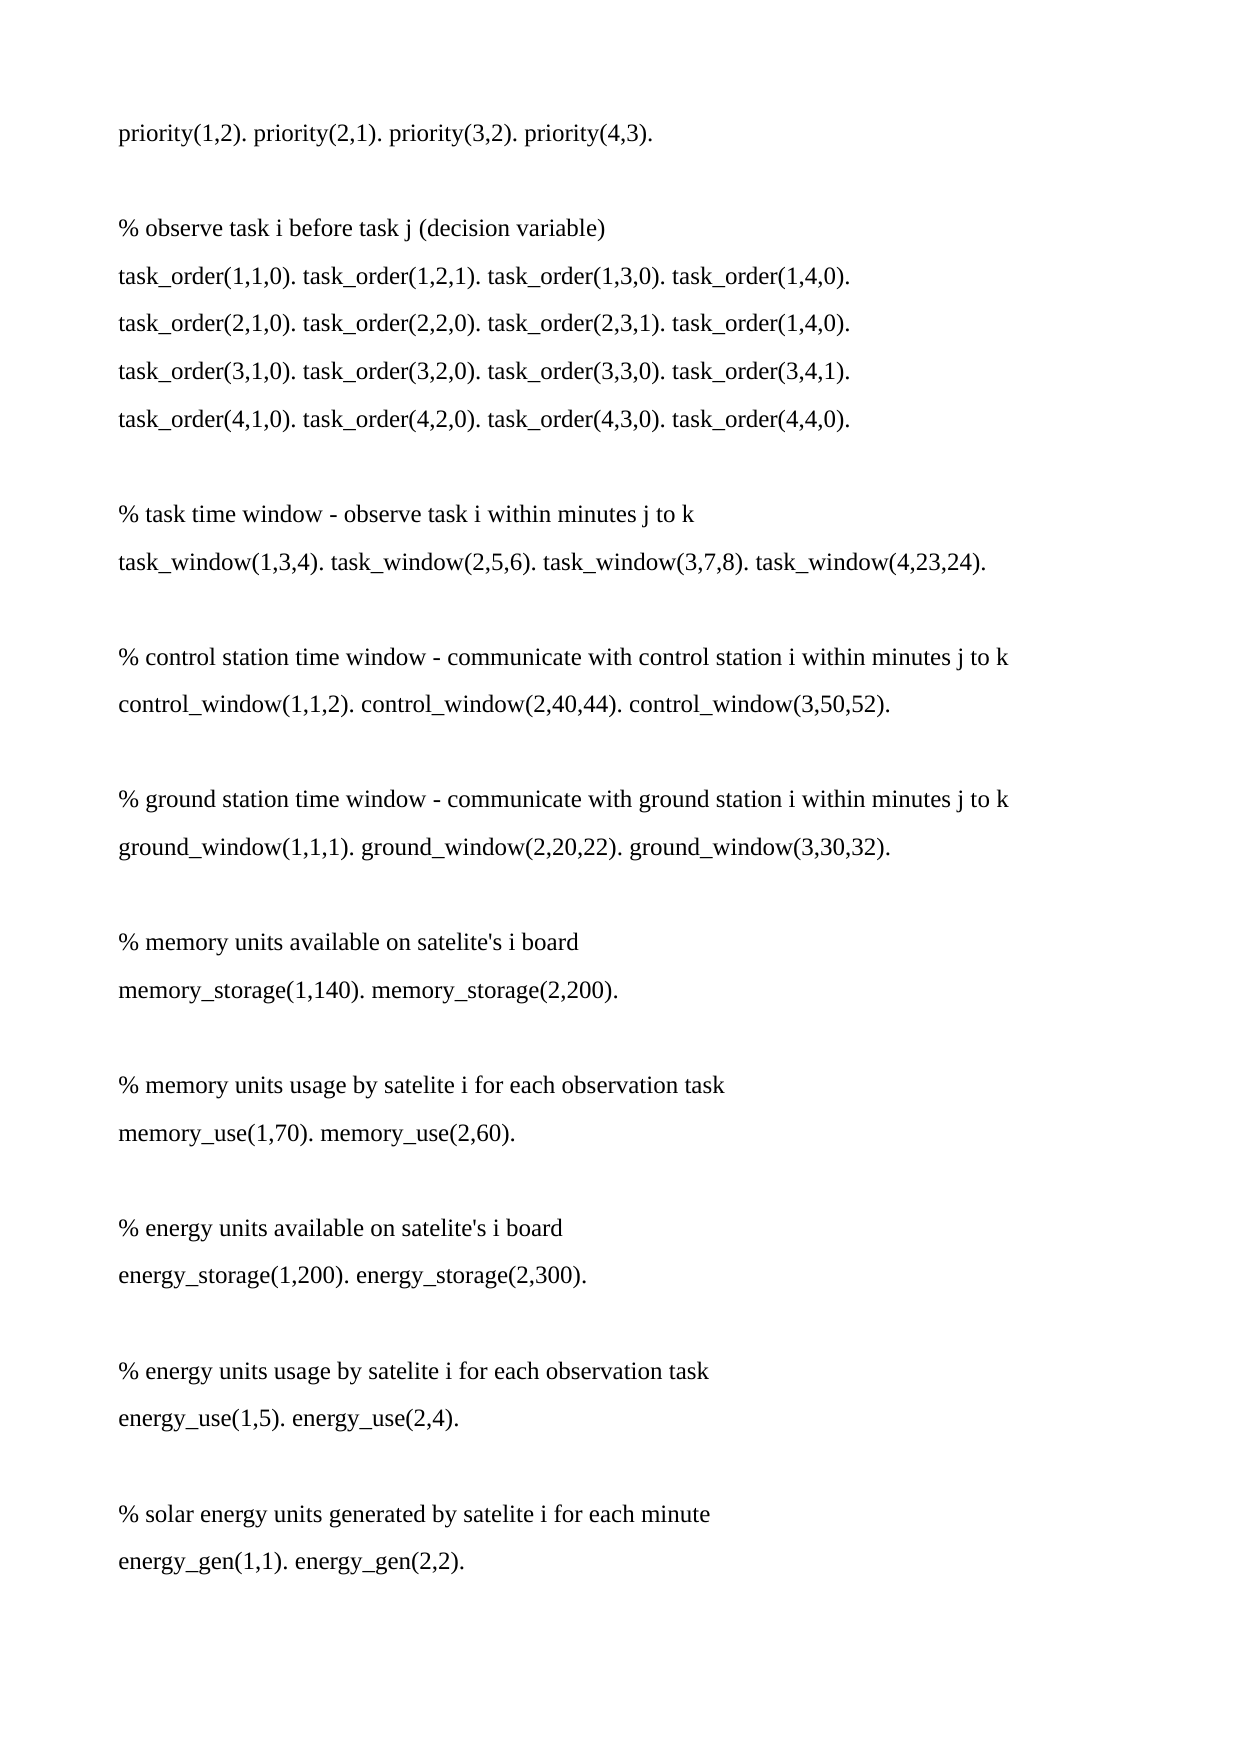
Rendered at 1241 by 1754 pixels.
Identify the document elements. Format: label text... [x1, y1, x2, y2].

text task_window(1,3,4). task_window(2,5,6). task_window(3,7,8). task_window(4,23,24). [118, 547, 1122, 575]
text % solar energy units generated by satelite i for each minute [118, 1499, 1122, 1527]
text % task time window - observe task i within minutes j to k [118, 499, 1122, 528]
text energy_storage(1,200). energy_storage(2,300). [118, 1261, 1122, 1289]
text task_order(1,1,0). task_order(1,2,1). task_order(1,3,0). task_order(1,4,0). [118, 261, 1122, 290]
text % memory units available on satelite's i board [118, 927, 1122, 956]
text % energy units available on satelite's i board [118, 1213, 1122, 1242]
text ground_window(1,1,1). ground_window(2,20,22). ground_window(3,30,32). [118, 832, 1122, 861]
text memory_storage(1,140). memory_storage(2,200). [118, 975, 1122, 1004]
text priority(1,2). priority(2,1). priority(3,2). priority(4,3). [118, 118, 1122, 147]
text % ground station time window - communicate with ground station i within minutes j to k [118, 784, 1122, 813]
text % observe task i before task j (decision variable) [118, 213, 1122, 242]
text memory_use(1,70). memory_use(2,60). [118, 1118, 1122, 1147]
text % memory units usage by satelite i for each observation task [118, 1070, 1122, 1099]
text % control station time window - communicate with control station i within minutes j to k [118, 642, 1122, 671]
text % energy units usage by satelite i for each observation task [118, 1356, 1122, 1384]
text control_window(1,1,2). control_window(2,40,44). control_window(3,50,52). [118, 689, 1122, 718]
text energy_use(1,5). energy_use(2,4). [118, 1403, 1122, 1432]
text task_order(3,1,0). task_order(3,2,0). task_order(3,3,0). task_order(3,4,1). [118, 356, 1122, 385]
text task_order(4,1,0). task_order(4,2,0). task_order(4,3,0). task_order(4,4,0). [118, 404, 1122, 432]
text energy_gen(1,1). energy_gen(2,2). [118, 1546, 1122, 1575]
text task_order(2,1,0). task_order(2,2,0). task_order(2,3,1). task_order(1,4,0). [118, 308, 1122, 337]
